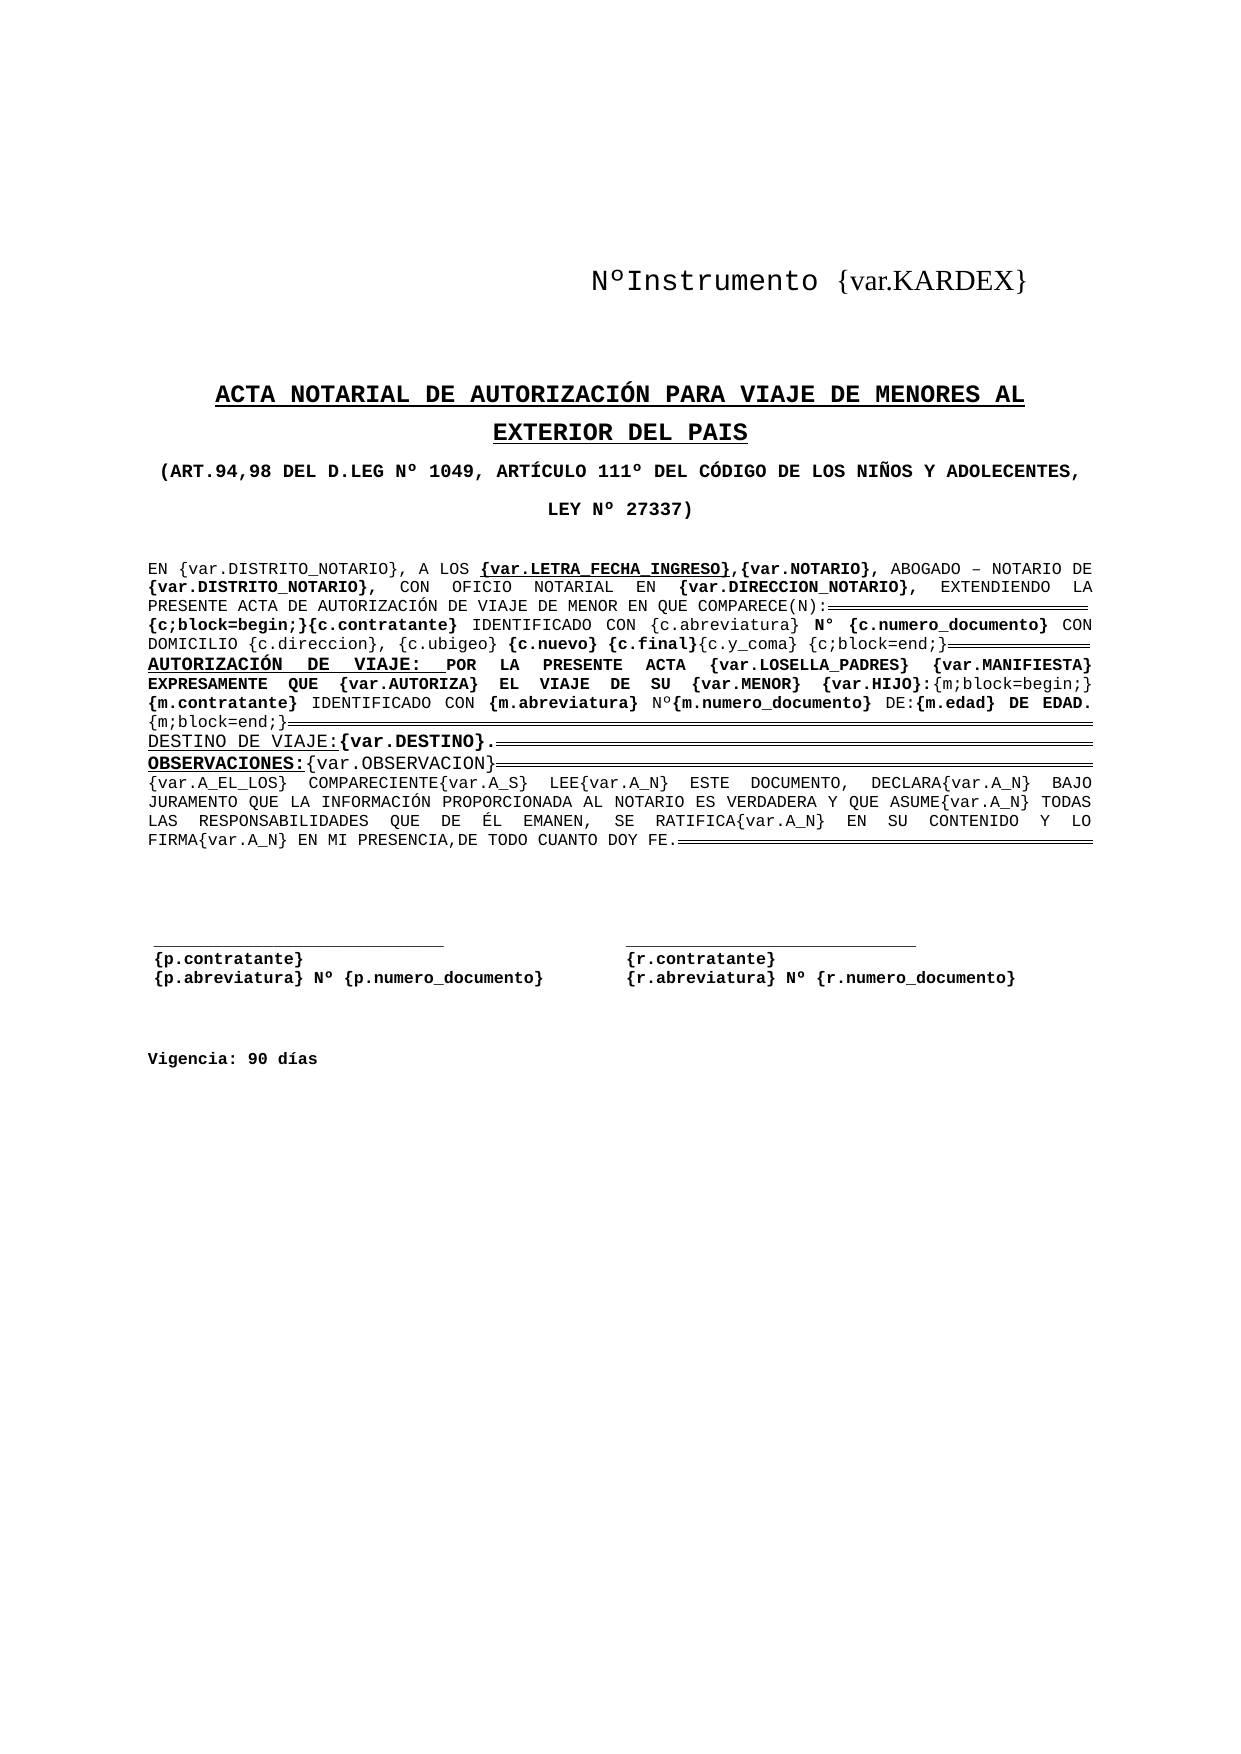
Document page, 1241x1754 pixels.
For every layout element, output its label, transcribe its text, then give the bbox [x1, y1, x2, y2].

text NºInstrumento {var.KARDEX} [148, 260, 1092, 298]
table_header _____________________________ {p.contratante} {p.abreviatura} Nº {p.numero_documento} [149, 908, 620, 1013]
text OBSERVACIONES:{var.OBSERVACION} [148, 753, 1092, 775]
table_header _____________________________ {r.contratante} {r.abreviatura} Nº {r.numero_documento} [621, 908, 1092, 1013]
text {c;block=begin;}{c.contratante} IDENTIFICADO CON {c.abreviatura} N° {c.numero_documento} CON DOMICILIO {c.direccion}, {c.ubigeo} {c.nuevo} {c.final}{c.y_coma} {c;block=end;} [148, 617, 1092, 654]
text Vigencia: 90 días [148, 1050, 1092, 1069]
text AUTORIZACIÓN DE VIAJE: POR LA PRESENTE ACTA {var.LOSELLA_PADRES} {var.MANIFIESTA} EXPRESAMENTE QUE {var.AUTORIZA} EL VIAJE DE SU {var.MENOR} {var.HIJO}:{m;block=begin;}{m.contratante} IDENTIFICADO CON {m.abreviatura} Nº{m.numero_documento} DE:{m.edad} DE EDAD.{m;block=end;} [148, 654, 1092, 732]
text {var.A_EL_LOS} COMPARECIENTE{var.A_S} LEE{var.A_N} ESTE DOCUMENTO, DECLARA{var.A_N} BAJO JURAMENTO QUE LA INFORMACIÓN PROPORCIONADA AL NOTARIO ES VERDADERA Y QUE ASUME{var.A_N} TODAS LAS RESPONSABILIDADES QUE DE ÉL EMANEN, SE RATIFICA{var.A_N} EN SU CONTENIDO Y LO FIRMA{var.A_N} EN MI PRESENCIA,DE TODO CUANTO DOY FE. [148, 775, 1092, 850]
text EN {var.DISTRITO_NOTARIO}, A LOS {var.LETRA_FECHA_INGRESO},{var.NOTARIO}, ABOGADO – NOTARIO DE {var.DISTRITO_NOTARIO}, CON OFICIO NOTARIAL EN {var.DIRECCION_NOTARIO}, EXTENDIENDO LA PRESENTE ACTA DE AUTORIZACIÓN DE VIAJE DE MENOR EN QUE COMPARECE(N): [148, 560, 1092, 617]
text ACTA NOTARIAL DE AUTORIZACIÓN PARA VIAJE DE MENORES AL EXTERIOR DEL PAIS [148, 373, 1092, 448]
text (ART.94,98 DEL D.LEG Nº 1049, ARTÍCULO 111º DEL CÓDIGO DE LOS NIÑOS Y ADOLECENTES, LEY Nº 27337) [148, 448, 1092, 523]
text DESTINO DE VIAJE:{var.DESTINO}. [148, 732, 1092, 753]
